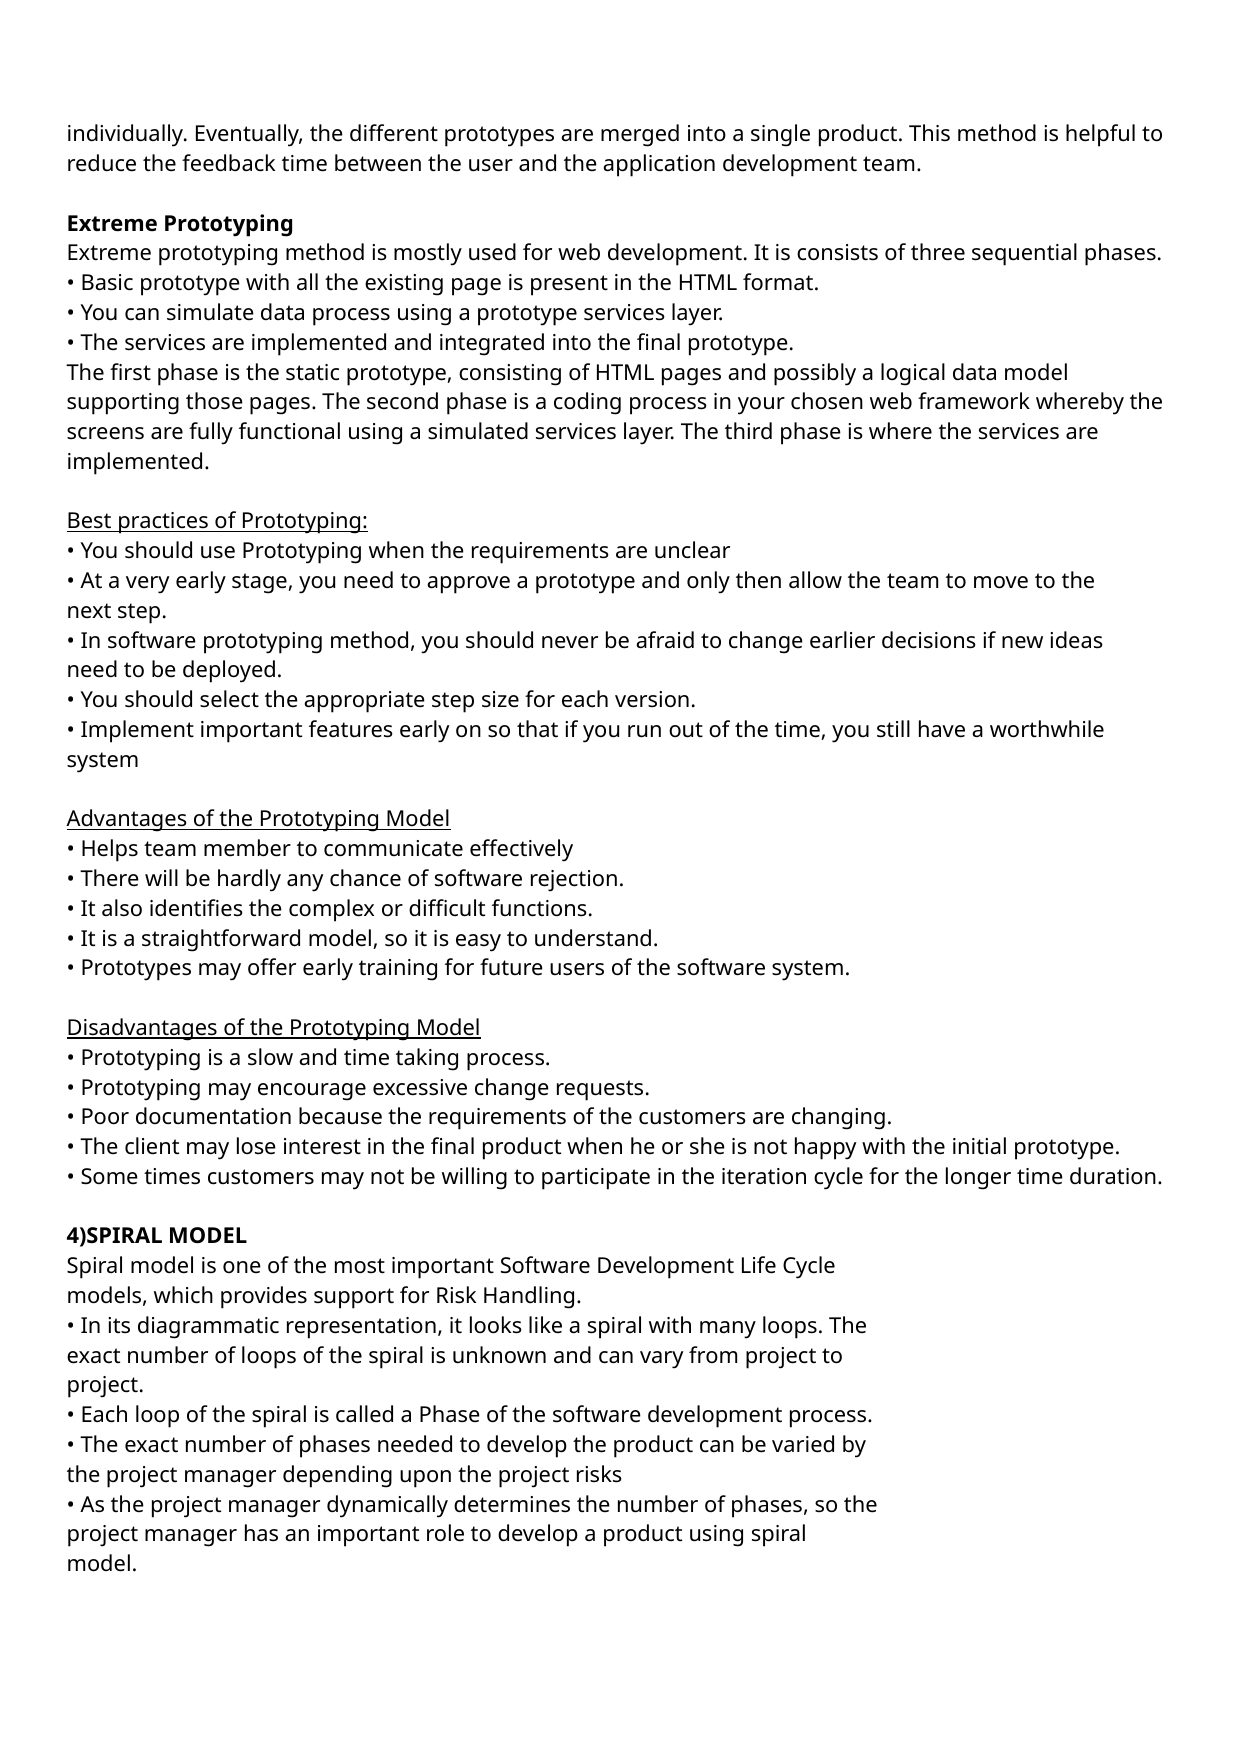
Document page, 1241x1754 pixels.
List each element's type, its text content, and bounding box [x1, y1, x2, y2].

text • It is a straightforward model, so it is easy to understand. [66, 922, 1177, 952]
text Extreme Prototyping [66, 207, 1177, 237]
text model. [66, 1548, 1177, 1578]
text project manager has an important role to develop a product using spiral [66, 1518, 1177, 1548]
text • You should use Prototyping when the requirements are unclear [66, 535, 1177, 565]
text • Prototypes may offer early training for future users of the software system. [66, 952, 1177, 982]
text • As the project manager dynamically determines the number of phases, so the [66, 1488, 1177, 1518]
text • The exact number of phases needed to develop the product can be varied by [66, 1429, 1177, 1459]
text • There will be hardly any chance of software rejection. [66, 863, 1177, 893]
text Best practices of Prototyping: [66, 505, 1177, 535]
text • In its diagrammatic representation, it looks like a spiral with many loops. The [66, 1310, 1177, 1339]
text Disadvantages of the Prototyping Model [66, 1012, 1177, 1042]
text project. [66, 1369, 1177, 1399]
text system [66, 744, 1177, 773]
text Extreme prototyping method is mostly used for web development. It is consists of three sequential phases. [66, 237, 1177, 267]
text • Basic prototype with all the existing page is present in the HTML format. [66, 267, 1177, 297]
text individually. Eventually, the different prototypes are merged into a single product. This method is helpful to [66, 118, 1177, 148]
text • Some times customers may not be willing to participate in the iteration cycle for the longer time duration. [66, 1161, 1177, 1191]
text models, which provides support for Risk Handling. [66, 1280, 1177, 1310]
text exact number of loops of the spiral is unknown and can vary from project to [66, 1339, 1177, 1369]
text • Helps team member to communicate effectively [66, 833, 1177, 863]
text • Implement important features early on so that if you run out of the time, you still have a worthwhile [66, 714, 1177, 744]
text next step. [66, 595, 1177, 624]
text • The client may lose interest in the final product when he or she is not happy with the initial prototype. [66, 1131, 1177, 1161]
text • Each loop of the spiral is called a Phase of the software development process. [66, 1399, 1177, 1429]
text need to be deployed. [66, 654, 1177, 684]
text The first phase is the static prototype, consisting of HTML pages and possibly a logical data model [66, 356, 1177, 386]
text Spiral model is one of the most important Software Development Life Cycle [66, 1250, 1177, 1280]
text • Prototyping may encourage excessive change requests. [66, 1071, 1177, 1101]
text • You can simulate data process using a prototype services layer. [66, 297, 1177, 327]
text • In software prototyping method, you should never be afraid to change earlier decisions if new ideas [66, 624, 1177, 654]
text • The services are implemented and integrated into the final prototype. [66, 327, 1177, 356]
text Advantages of the Prototyping Model [66, 803, 1177, 833]
text 4)SPIRAL MODEL [66, 1220, 1177, 1250]
text • You should select the appropriate step size for each version. [66, 684, 1177, 714]
text reduce the feedback time between the user and the application development team. [66, 148, 1177, 178]
text supporting those pages. The second phase is a coding process in your chosen web framework whereby the [66, 386, 1177, 416]
text • It also identifies the complex or difficult functions. [66, 893, 1177, 922]
text • Poor documentation because the requirements of the customers are changing. [66, 1101, 1177, 1131]
text • Prototyping is a slow and time taking process. [66, 1042, 1177, 1071]
text the project manager depending upon the project risks [66, 1459, 1177, 1488]
text implemented. [66, 446, 1177, 476]
text screens are fully functional using a simulated services layer. The third phase is where the services are [66, 416, 1177, 446]
text • At a very early stage, you need to approve a prototype and only then allow the team to move to the [66, 565, 1177, 595]
